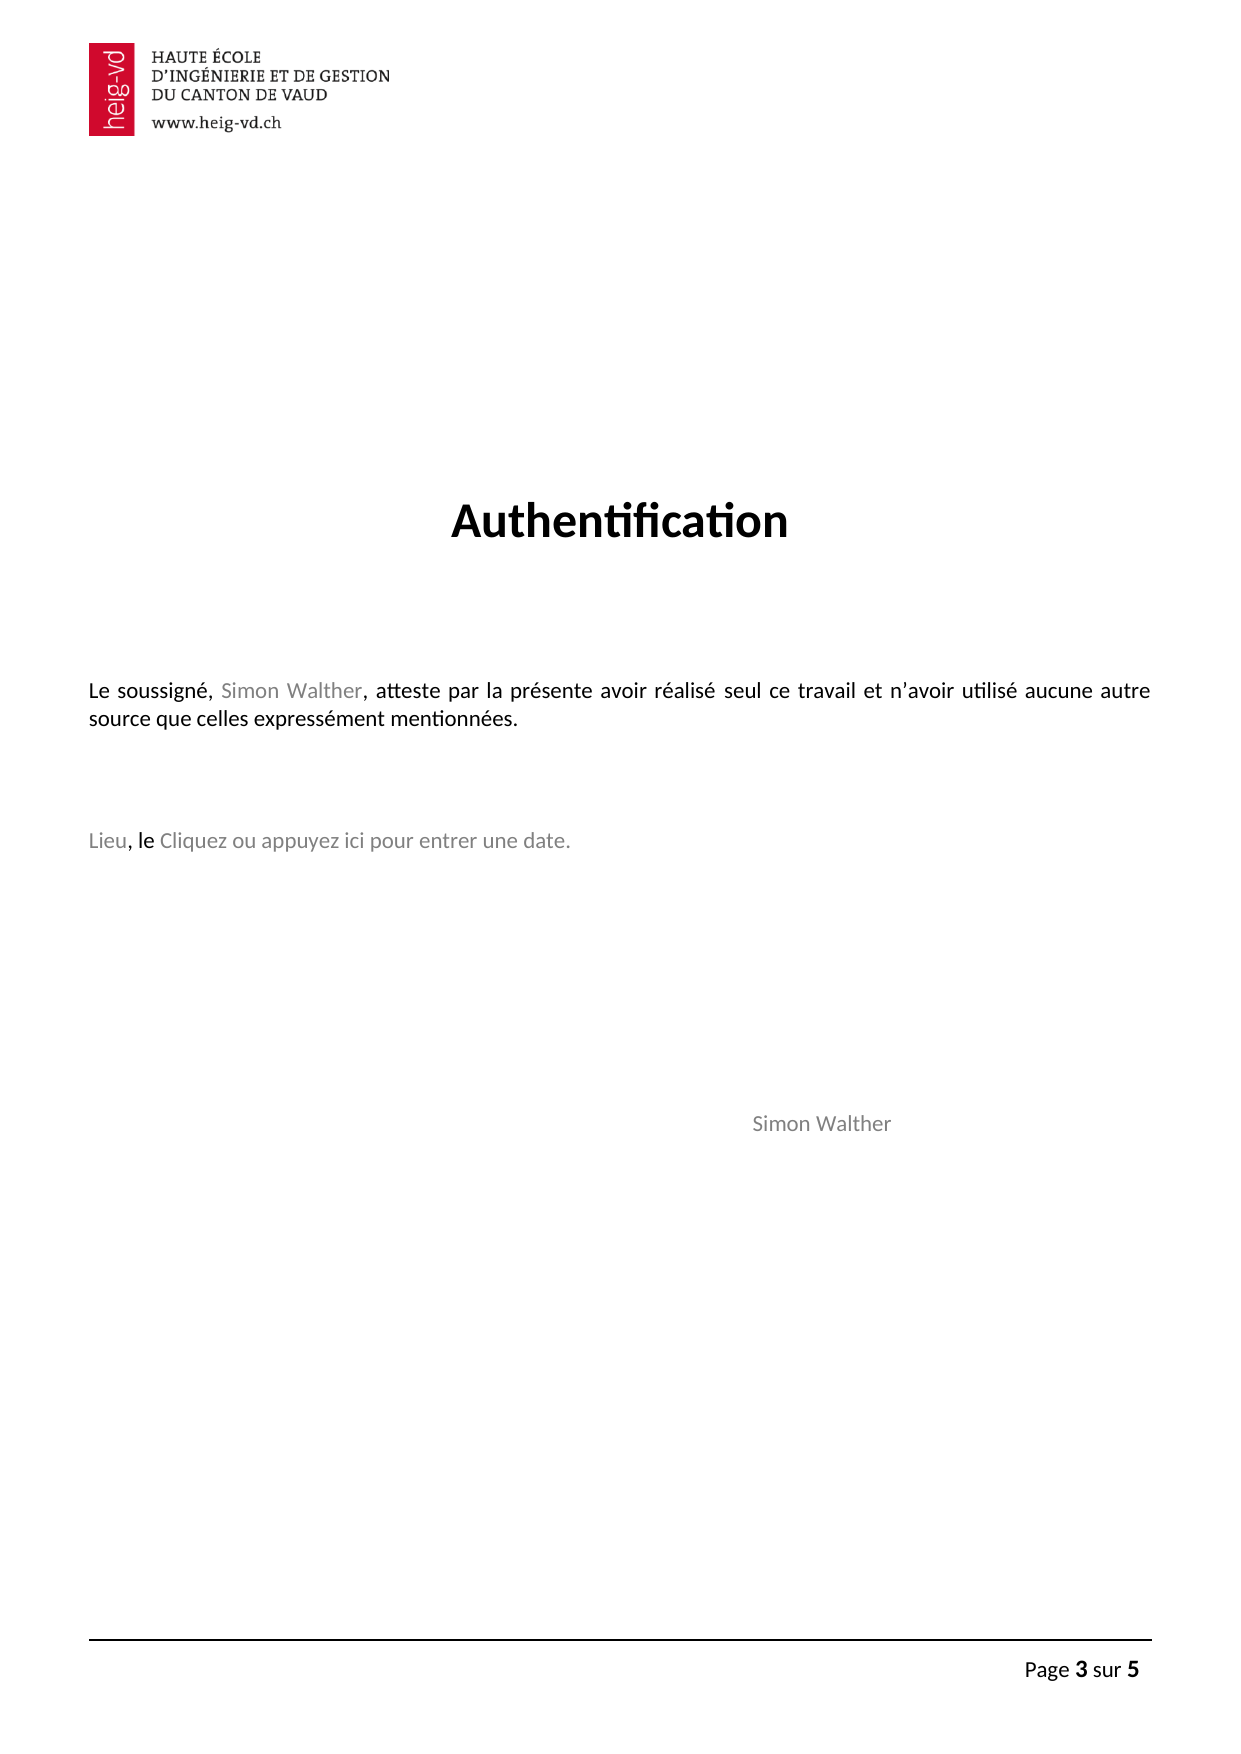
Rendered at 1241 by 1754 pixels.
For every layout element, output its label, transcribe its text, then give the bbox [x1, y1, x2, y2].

picture [89, 43, 389, 136]
text Authentification [89, 488, 1152, 549]
text Lieu, le Cliquez ou appuyez ici pour entrer une date. [89, 826, 1152, 854]
text Simon Walther [89, 1109, 1152, 1137]
text Le soussigné, Simon Walther, atteste par la présente avoir réalisé seul ce travail et n’avoir utilisé aucune autre source que celles expressément mentionnées. [89, 676, 1152, 732]
